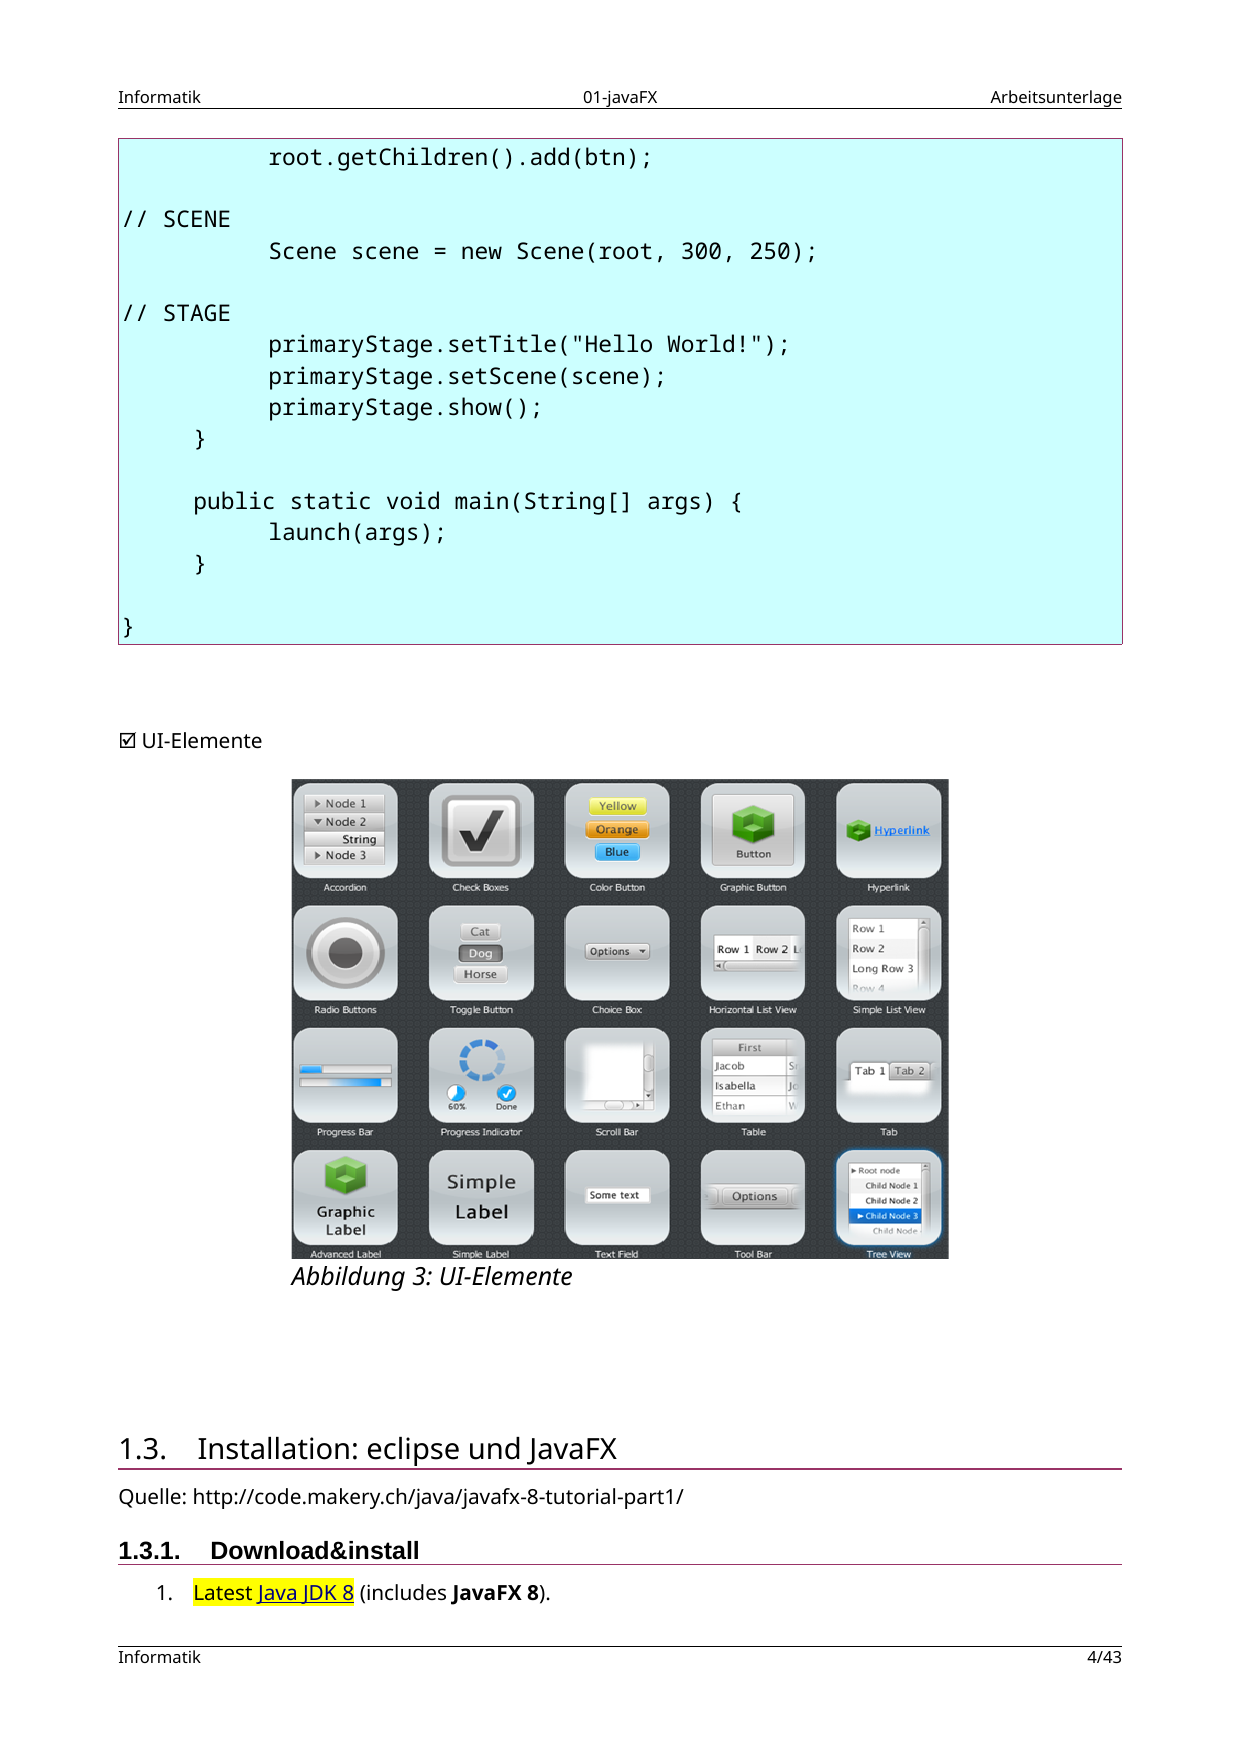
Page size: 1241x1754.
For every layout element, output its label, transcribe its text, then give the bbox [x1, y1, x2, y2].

text // STAGE [119, 294, 1122, 325]
text } [119, 419, 1122, 450]
text primaryStage.show(); [119, 388, 1122, 419]
text Abbildung 3: UI-Elemente [292, 1259, 948, 1293]
text Quelle: http://code.makery.ch/java/javafx-8-tutorial-part1/ [118, 1482, 1122, 1511]
list Latest Java JDK 8 (includes JavaFX 8). [156, 1578, 1122, 1606]
text } [119, 607, 1122, 644]
text primaryStage.setScene(scene); [119, 357, 1122, 388]
text Scene scene = new Scene(root, 300, 250); [119, 232, 1122, 263]
list UI-Elemente [118, 726, 1122, 754]
subtitle Download&install [118, 1536, 1122, 1564]
text public static void main(String[] args) { [119, 482, 1122, 513]
text primaryStage.setTitle("Hello World!"); [119, 325, 1122, 357]
subtitle Installation: eclipse und JavaFX [118, 1428, 1122, 1468]
text launch(args); [119, 513, 1122, 544]
text // SCENE [119, 200, 1122, 232]
text root.getChildren().add(btn); [119, 139, 1122, 169]
text } [119, 544, 1122, 575]
picture [291, 779, 949, 1259]
